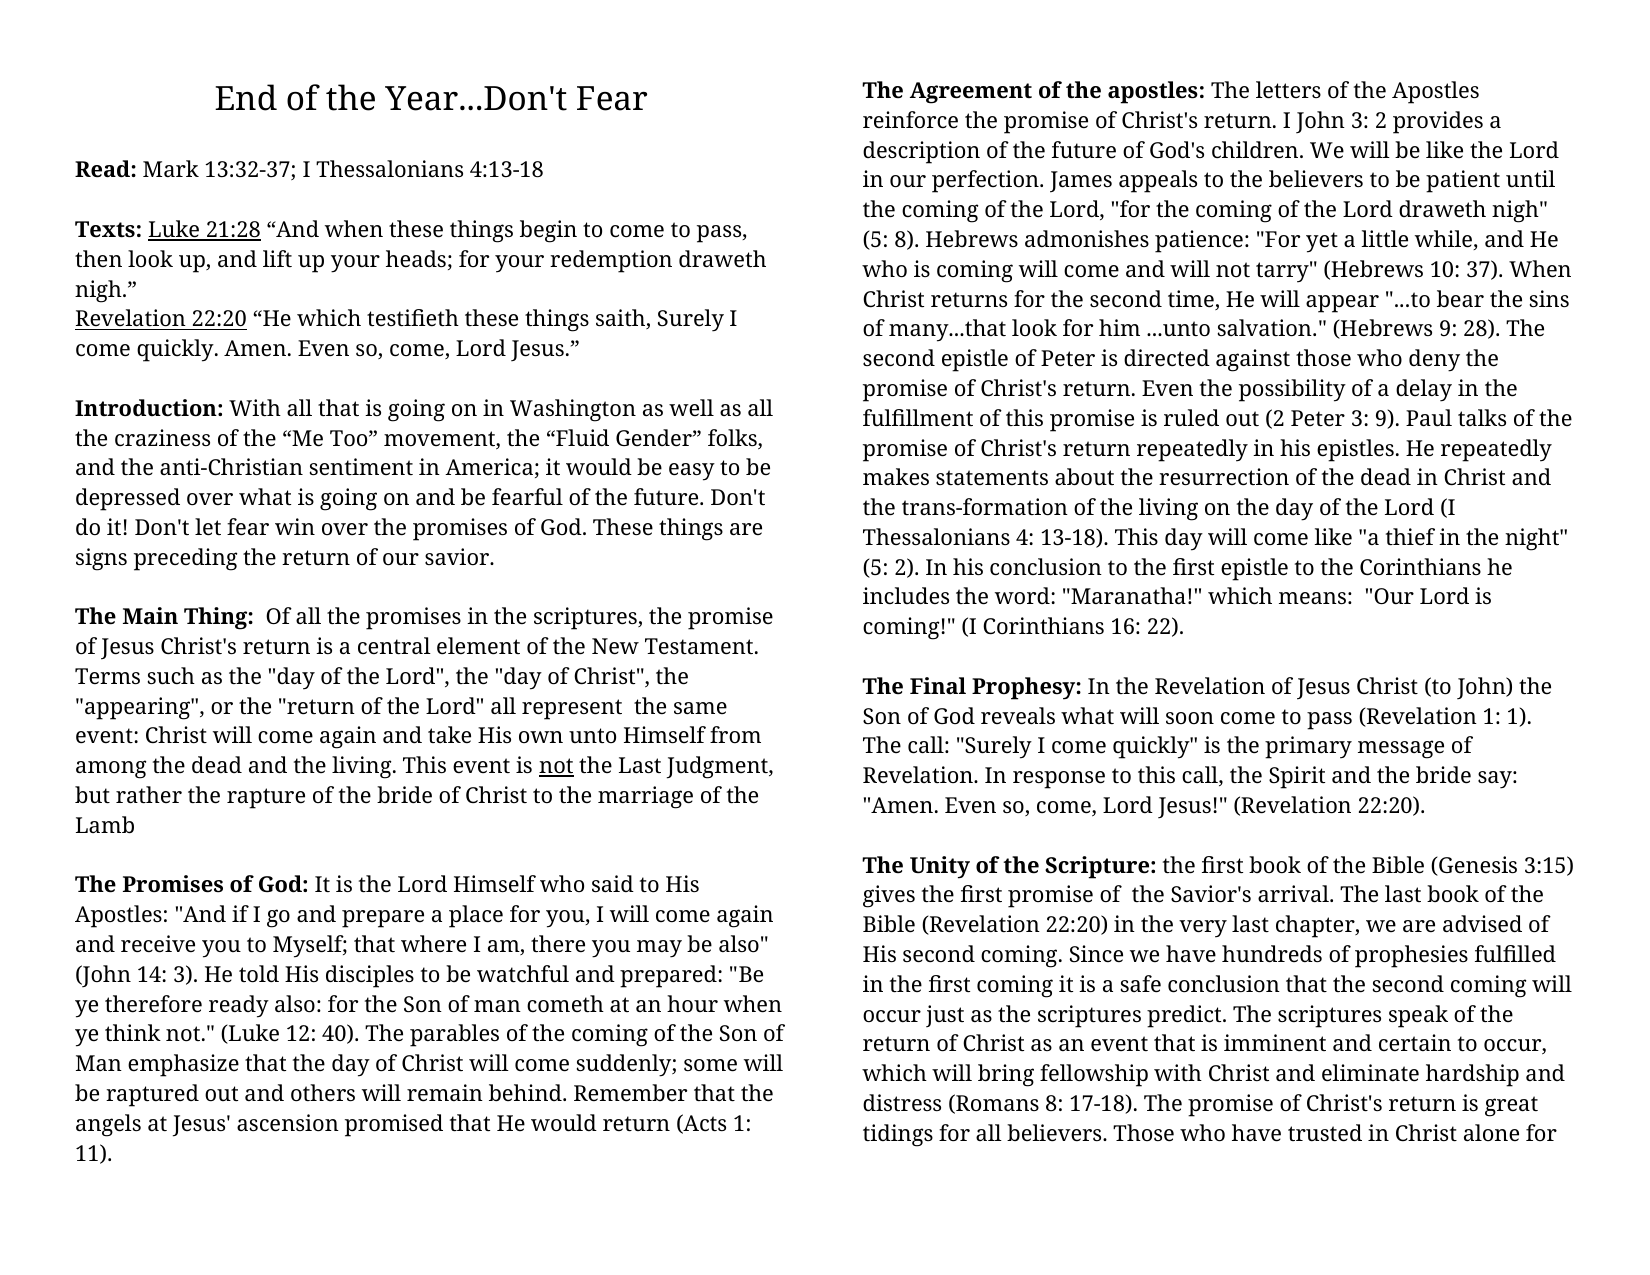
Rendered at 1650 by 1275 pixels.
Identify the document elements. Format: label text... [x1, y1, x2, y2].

text The Promises of God: It is the Lord Himself who said to His Apostles: "And if I go and prepare a place for you, I will come again and receive you to Myself; that where I am, there you may be also" (John 14: 3). He told His disciples to be watchful and prepared: "Be ye therefore ready also: for the Son of man cometh at an hour when ye think not." (Luke 12: 40). The parables of the coming of the Son of Man emphasize that the day of Christ will come suddenly; some will be raptured out and others will remain behind. Remember that the angels at Jesus' ascension promised that He would return (Acts 1: 11). [75, 869, 787, 1167]
subtitle Introduction: With all that is going on in Washington as well as all the craziness of the “Me Too” movement, the “Fluid Gender” folks, and the anti-Christian sentiment in America; it would be easy to be depressed over what is going on and be fearful of the future. Don't do it! Don't let fear win over the promises of God. These things are signs preceding the return of our savior. [75, 393, 787, 572]
list The Unity of the Scripture: the first book of the Bible (Genesis 3:15) gives the first promise of the Savior's arrival. The last book of the Bible (Revelation 22:20) in the very last chapter, we are advised of His second coming. Since we have hundreds of prophesies fulfilled in the first coming it is a safe conclusion that the second coming will occur just as the scriptures predict. The scriptures speak of the return of Christ as an event that is imminent and certain to occur, which will bring fellowship with Christ and eliminate hardship and distress (Romans 8: 17-18). The promise of Christ's return is great tidings for all believers. Those who have trusted in Christ alone for [862, 849, 1575, 1147]
text The Main Thing: Of all the promises in the scriptures, the promise of Jesus Christ's return is a central element of the New Testament. Terms such as the "day of the Lord", the "day of Christ", the "appearing", or the "return of the Lord" all represent the same event: Christ will come again and take His own unto Himself from among the dead and the living. This event is not the Last Judgment, but rather the rapture of the bride of Christ to the marriage of the Lamb [75, 601, 787, 840]
list The Final Prophesy: In the Revelation of Jesus Christ (to John) the Son of God reveals what will soon come to pass (Revelation 1: 1). The call: "Surely I come quickly" is the primary message of Revelation. In response to this call, the Spirit and the bride say: "Amen. Even so, come, Lord Jesus!" (Revelation 22:20). [862, 671, 1575, 820]
text Revelation 22:20 “He which testifieth these things saith, Surely I come quickly. Amen. Even so, come, Lord Jesus.” [75, 303, 787, 363]
text Read: Mark 13:32-37; I Thessalonians 4:13-18 [75, 154, 787, 184]
text Texts: Luke 21:28 “And when these things begin to come to pass, then look up, and lift up your heads; for your redemption draweth nigh.” [75, 214, 787, 303]
text End of the Year...Don't Fear [75, 75, 787, 120]
list The Agreement of the apostles: The letters of the Apostles reinforce the promise of Christ's return. I John 3: 2 provides a description of the future of God's children. We will be like the Lord in our perfection. James appeals to the believers to be patient until the coming of the Lord, "for the coming of the Lord draweth nigh" (5: 8). Hebrews admonishes patience: "For yet a little while, and He who is coming will come and will not tarry" (Hebrews 10: 37). When Christ returns for the second time, He will appear "...to bear the sins of many...that look for him ...unto salvation." (Hebrews 9: 28). The second epistle of Peter is directed against those who deny the promise of Christ's return. Even the possibility of a delay in the fulfillment of this promise is ruled out (2 Peter 3: 9). Paul talks of the promise of Christ's return repeatedly in his epistles. He repeatedly makes statements about the resurrection of the dead in Christ and the trans-formation of the living on the day of the Lord (I Thessalonians 4: 13-18). This day will come like "a thief in the night" (5: 2). In his conclusion to the first epistle to the Corinthians he includes the word: "Maranatha!" which means: "Our Lord is coming!" (I Corinthians 16: 22). [862, 75, 1575, 641]
